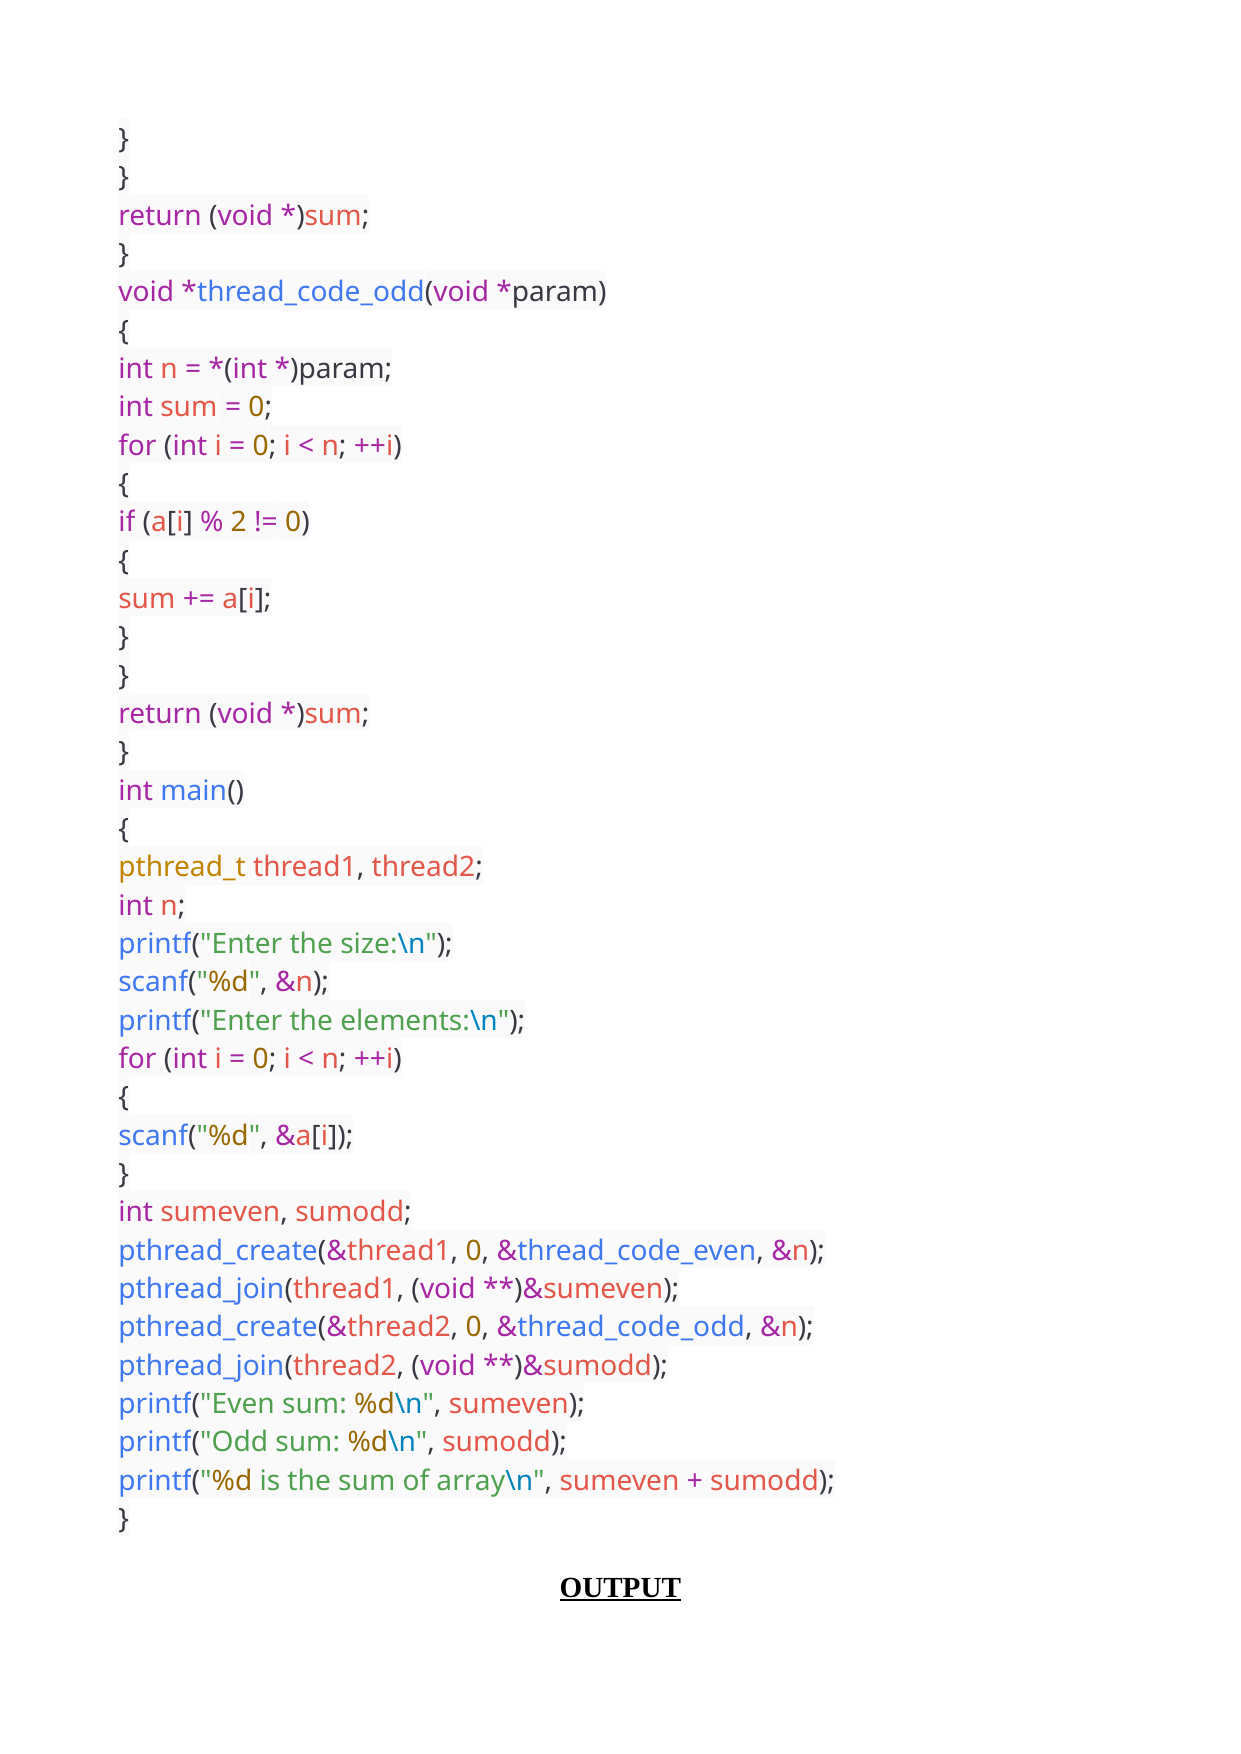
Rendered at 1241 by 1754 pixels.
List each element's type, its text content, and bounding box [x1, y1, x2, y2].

text OUTPUT [118, 1570, 1122, 1603]
text printf("Enter the size:\n"); [118, 923, 1122, 961]
text scanf("%d", &n); [118, 961, 1122, 1000]
text int n = *(int *)param; [118, 348, 1122, 386]
text sum += a[i]; [118, 578, 1122, 616]
text { [118, 808, 1122, 846]
text { [118, 540, 1122, 578]
text int main() [118, 770, 1122, 808]
text pthread_create(&thread1, 0, &thread_code_even, &n); [118, 1230, 1122, 1268]
text { [118, 1076, 1122, 1115]
text } [118, 156, 1122, 195]
text return (void *)sum; [118, 195, 1122, 233]
text } [118, 1498, 1122, 1536]
text printf("%d is the sum of array\n", sumeven + sumodd); [118, 1460, 1122, 1498]
text printf("Even sum: %d\n", sumeven); [118, 1383, 1122, 1421]
text for (int i = 0; i < n; ++i) [118, 1038, 1122, 1076]
text void *thread_code_odd(void *param) [118, 271, 1122, 310]
text pthread_join(thread1, (void **)&sumeven); [118, 1268, 1122, 1306]
text if (a[i] % 2 != 0) [118, 501, 1122, 540]
text return (void *)sum; [118, 693, 1122, 731]
text } [118, 616, 1122, 655]
text } [118, 655, 1122, 693]
text for (int i = 0; i < n; ++i) [118, 425, 1122, 463]
text pthread_join(thread2, (void **)&sumodd); [118, 1345, 1122, 1383]
text int n; [118, 885, 1122, 923]
text { [118, 310, 1122, 348]
text printf("Odd sum: %d\n", sumodd); [118, 1421, 1122, 1460]
text } [118, 731, 1122, 770]
text pthread_t thread1, thread2; [118, 846, 1122, 885]
text { [118, 463, 1122, 501]
text } [118, 118, 1122, 156]
text } [118, 1153, 1122, 1191]
text printf("Enter the elements:\n"); [118, 1000, 1122, 1038]
text pthread_create(&thread2, 0, &thread_code_odd, &n); [118, 1306, 1122, 1345]
text int sum = 0; [118, 386, 1122, 425]
text } [118, 233, 1122, 271]
text int sumeven, sumodd; [118, 1191, 1122, 1230]
text scanf("%d", &a[i]); [118, 1115, 1122, 1153]
